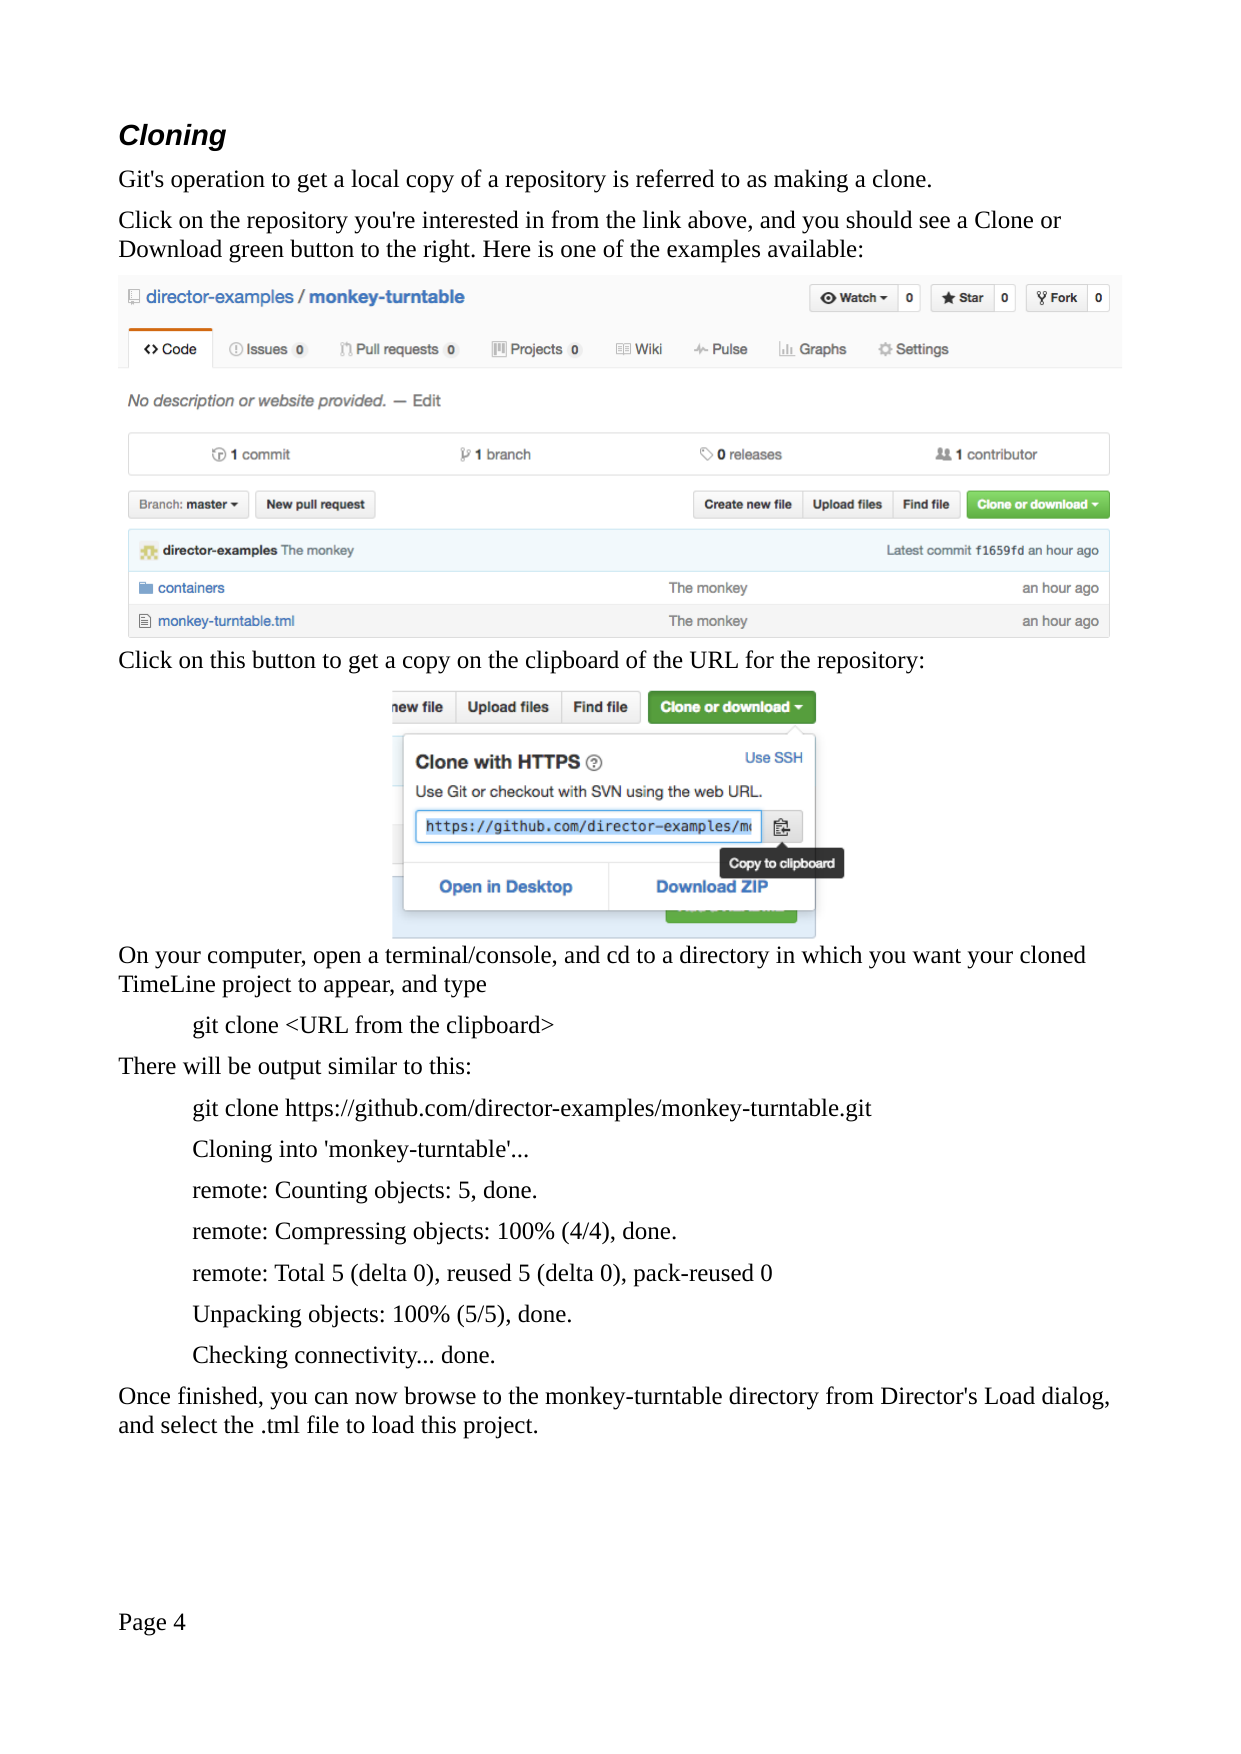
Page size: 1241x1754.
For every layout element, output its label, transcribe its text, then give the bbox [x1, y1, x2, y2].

text On your computer, open a terminal/console, and cd to a directory in which you want your cloned TimeLine project to appear, and type [118, 686, 1122, 998]
text remote: Compressing objects: 100% (4/4), done. [192, 1216, 1122, 1245]
text Once finished, you can now browse to the monkey-turntable directory from Director's Load dialog, and select the .tml file to load this project. [118, 1381, 1122, 1439]
text remote: Counting objects: 5, done. [192, 1175, 1122, 1204]
text remote: Total 5 (delta 0), reused 5 (delta 0), pack-reused 0 [192, 1258, 1122, 1286]
text git clone <URL from the clipboard> [192, 1010, 1122, 1039]
picture [392, 686, 848, 941]
text Click on this button to get a copy on the clipboard of the URL for the repository: [118, 645, 1122, 673]
text Cloning into 'monkey-turntable'... [192, 1134, 1122, 1163]
text git clone https://github.com/director-examples/monkey-turntable.git [192, 1093, 1122, 1121]
text There will be output similar to this: [118, 1051, 1122, 1080]
subtitle Cloning [118, 118, 1122, 152]
text Git's operation to get a local copy of a repository is referred to as making a clone. [118, 164, 1122, 193]
text Unpacking objects: 100% (5/5), done. [192, 1299, 1122, 1328]
picture [118, 275, 1123, 645]
text Checking connectivity... done. [192, 1340, 1122, 1369]
text Click on the repository you're interested in from the link above, and you should see a Clone or Download green button to the right. Here is one of the examples available: [118, 205, 1122, 263]
